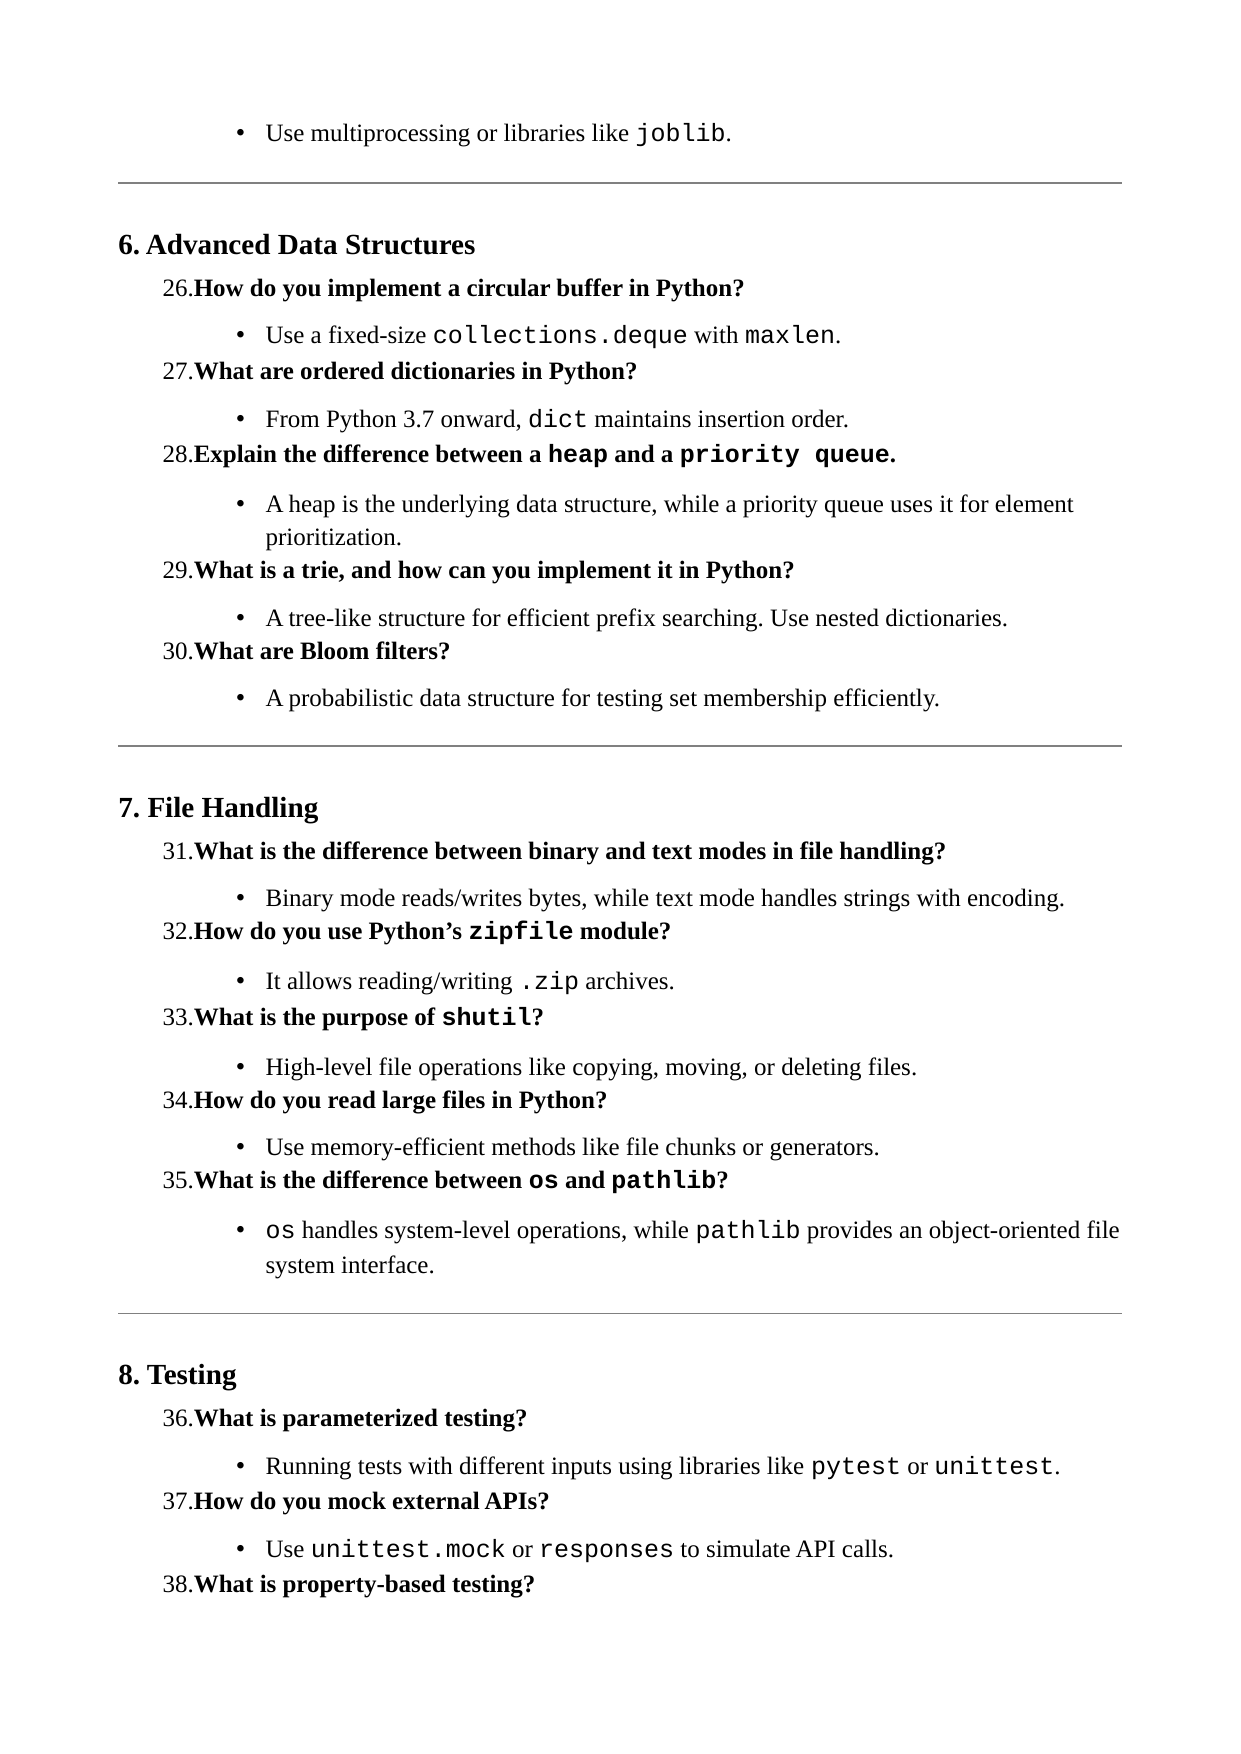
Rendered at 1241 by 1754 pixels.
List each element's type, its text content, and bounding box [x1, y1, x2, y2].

list A heap is the underlying data structure, while a priority queue uses it for element prioritization. [236, 489, 1122, 551]
list What are Bloom filters? [162, 636, 1122, 664]
list os handles system-level operations, while pathlib provides an object-oriented file system interface. [236, 1216, 1122, 1279]
list What is the difference between binary and text modes in file handling? [162, 836, 1122, 864]
list How do you mock external APIs? [162, 1486, 1122, 1515]
list From Python 3.7 onward, dict maintains insertion order. [236, 404, 1122, 434]
list Binary mode reads/writes bytes, while text mode handles strings with encoding. [236, 883, 1122, 912]
list Use multiprocessing or libraries like joblib. [236, 118, 1122, 149]
list How do you use Python’s zipfile module? [162, 916, 1122, 947]
list Explain the difference between a heap and a priority queue. [162, 439, 1122, 470]
subtitle 6. Advanced Data Structures [118, 227, 1122, 261]
list What is property-based testing? [162, 1569, 1122, 1598]
list A probabilistic data structure for testing set membership efficiently. [236, 683, 1122, 712]
list A tree-like structure for efficient prefix searching. Use nested dictionaries. [236, 603, 1122, 631]
list How do you implement a circular buffer in Python? [162, 273, 1122, 302]
list What is parameterized testing? [162, 1403, 1122, 1432]
list Use memory-efficient methods like file chunks or generators. [236, 1132, 1122, 1161]
list Running tests with different inputs using libraries like pytest or unittest. [236, 1451, 1122, 1482]
list How do you read large files in Python? [162, 1085, 1122, 1114]
list What are ordered dictionaries in Python? [162, 356, 1122, 385]
list Use unittest.mock or responses to simulate API calls. [236, 1534, 1122, 1564]
list What is the difference between os and pathlib? [162, 1166, 1122, 1196]
subtitle 7. File Handling [118, 790, 1122, 823]
list It allows reading/writing .zip archives. [236, 966, 1122, 997]
list High-level file operations like copying, moving, or deleting files. [236, 1052, 1122, 1081]
list Use a fixed-size collections.deque with maxlen. [236, 321, 1122, 351]
list What is a trie, and how can you implement it in Python? [162, 555, 1122, 584]
subtitle 8. Testing [118, 1357, 1122, 1391]
list What is the purpose of shutil? [162, 1002, 1122, 1033]
